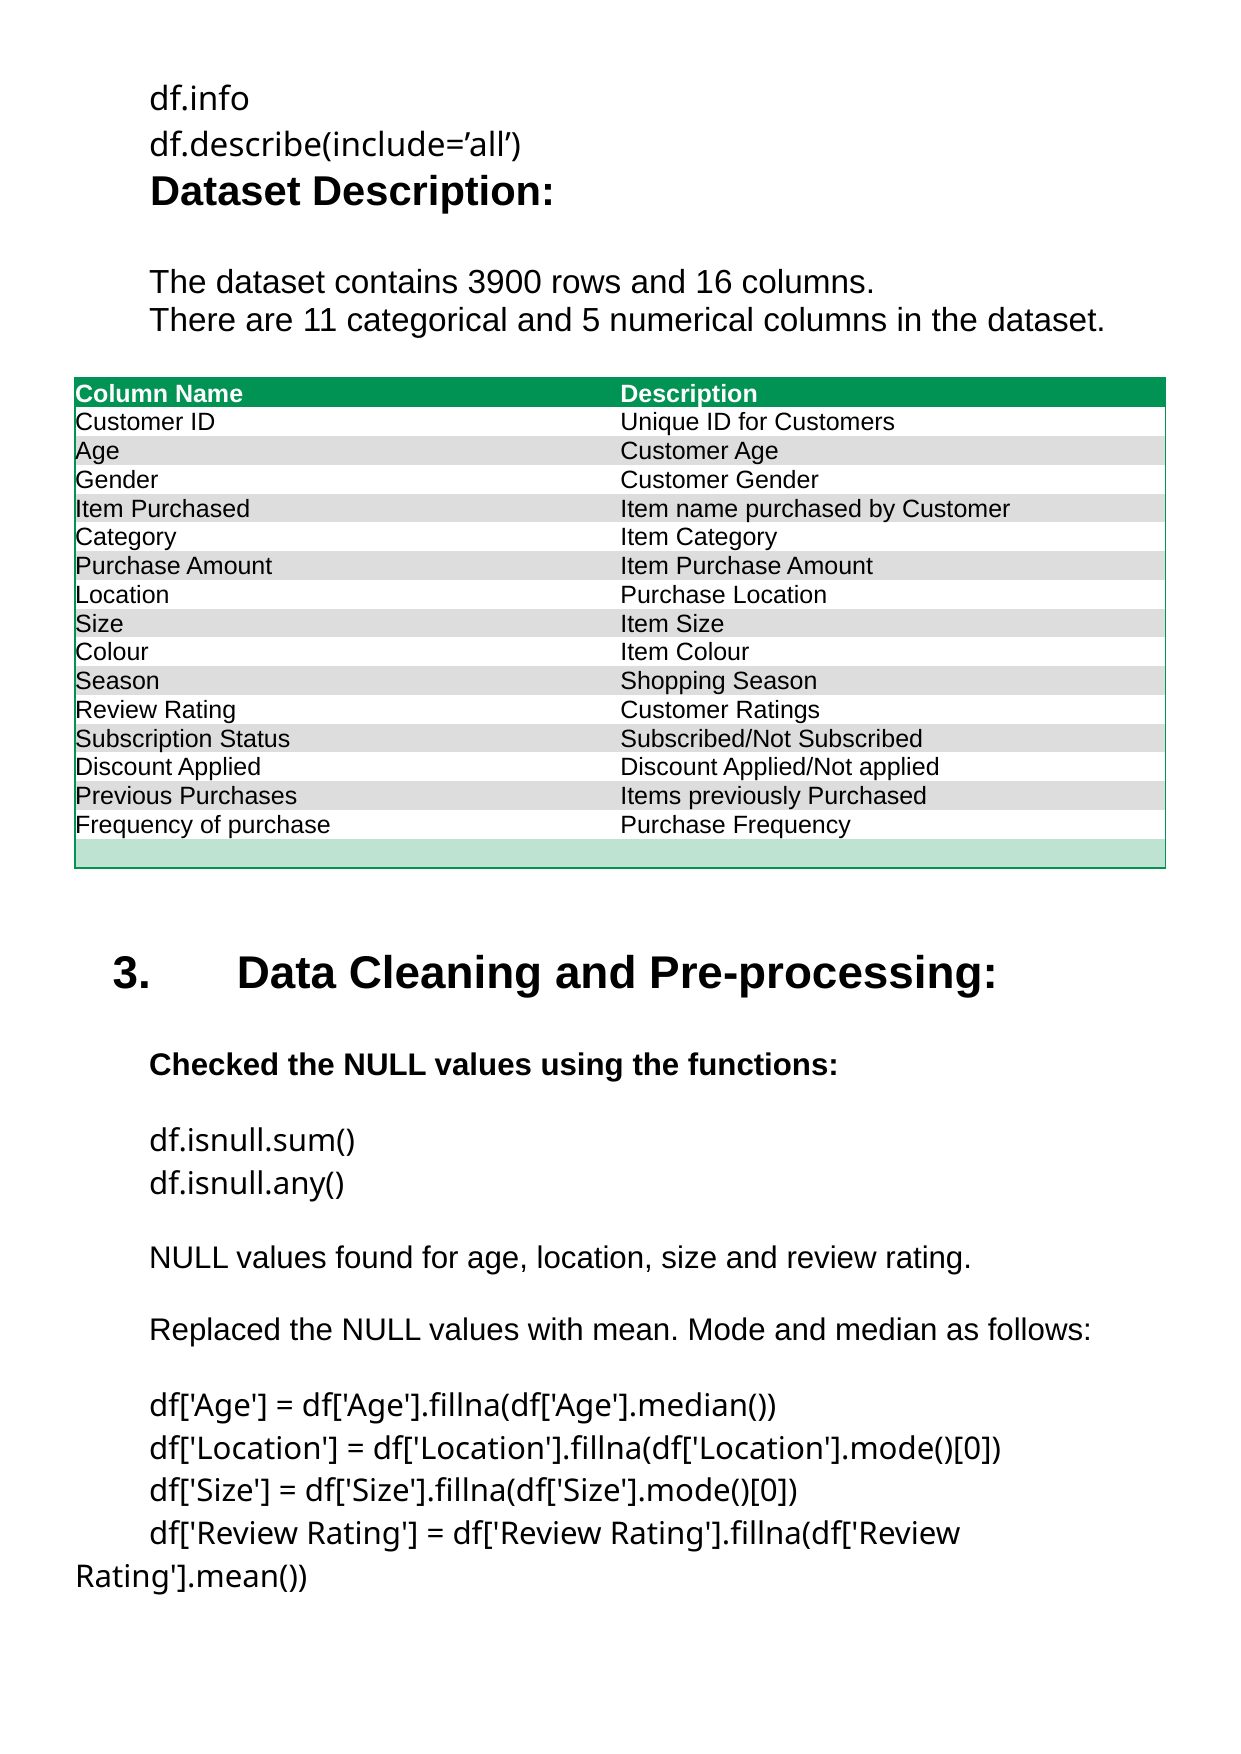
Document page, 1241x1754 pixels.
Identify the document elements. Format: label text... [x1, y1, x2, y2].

text df.isnull.sum() [75, 1118, 1166, 1161]
table_cell Purchase Location [620, 580, 1165, 608]
table_cell Frequency of purchase [76, 810, 620, 838]
table_cell Colour [76, 637, 620, 666]
text There are 11 categorical and 5 numerical columns in the dataset. [75, 300, 1166, 338]
table_header Description [620, 379, 1165, 407]
table_header Column Name [76, 379, 620, 407]
list Data Cleaning and Pre-processing: [112, 946, 1166, 998]
table_cell Purchase Amount [76, 551, 620, 580]
table_cell Purchase Frequency [620, 810, 1165, 838]
text NULL values found for age, location, size and review rating. [75, 1239, 1166, 1275]
text df.info [75, 75, 1166, 120]
table_cell Customer Ratings [620, 695, 1165, 723]
table_cell Previous Purchases [76, 781, 620, 810]
list Dataset Description: [112, 166, 1166, 214]
text df['Location'] = df['Location'].fillna(df['Location'].mode()[0]) [75, 1426, 1166, 1468]
table_cell Subscribed/Not Subscribed [620, 724, 1165, 752]
table_cell Season [76, 666, 620, 695]
table_cell Item Colour [620, 637, 1165, 666]
table_cell Unique ID for Customers [620, 407, 1165, 436]
text Replaced the NULL values with mean. Mode and median as follows: [75, 1311, 1166, 1347]
table_cell [620, 839, 1165, 867]
table_cell Gender [76, 465, 620, 493]
table_cell Review Rating [76, 695, 620, 723]
table_cell Items previously Purchased [620, 781, 1165, 810]
table_cell Customer ID [76, 407, 620, 436]
table_cell Item Purchase Amount [620, 551, 1165, 580]
table_cell Discount Applied/Not applied [620, 752, 1165, 781]
table_cell Location [76, 580, 620, 608]
table_cell Age [76, 436, 620, 465]
text df.describe(include=’all’) [75, 120, 1166, 166]
table_cell Discount Applied [76, 752, 620, 781]
table_cell [76, 839, 620, 867]
table_cell Item name purchased by Customer [620, 494, 1165, 522]
text Checked the NULL values using the functions: [75, 1046, 1166, 1082]
table_cell Customer Age [620, 436, 1165, 465]
table_cell Item Purchased [76, 494, 620, 522]
text df['Size'] = df['Size'].fillna(df['Size'].mode()[0]) [75, 1468, 1166, 1511]
table_cell Subscription Status [76, 724, 620, 752]
table_cell Category [76, 522, 620, 551]
table_cell Shopping Season [620, 666, 1165, 695]
table_cell Item Size [620, 609, 1165, 637]
text The dataset contains 3900 rows and 16 columns. [75, 262, 1166, 300]
text df['Age'] = df['Age'].fillna(df['Age'].median()) [75, 1383, 1166, 1426]
text df.isnull.any() [75, 1161, 1166, 1203]
table_cell Item Category [620, 522, 1165, 551]
text df['Review Rating'] = df['Review Rating'].fillna(df['Review Rating'].mean()) [75, 1511, 1166, 1596]
table_cell Size [76, 609, 620, 637]
table_cell Customer Gender [620, 465, 1165, 493]
